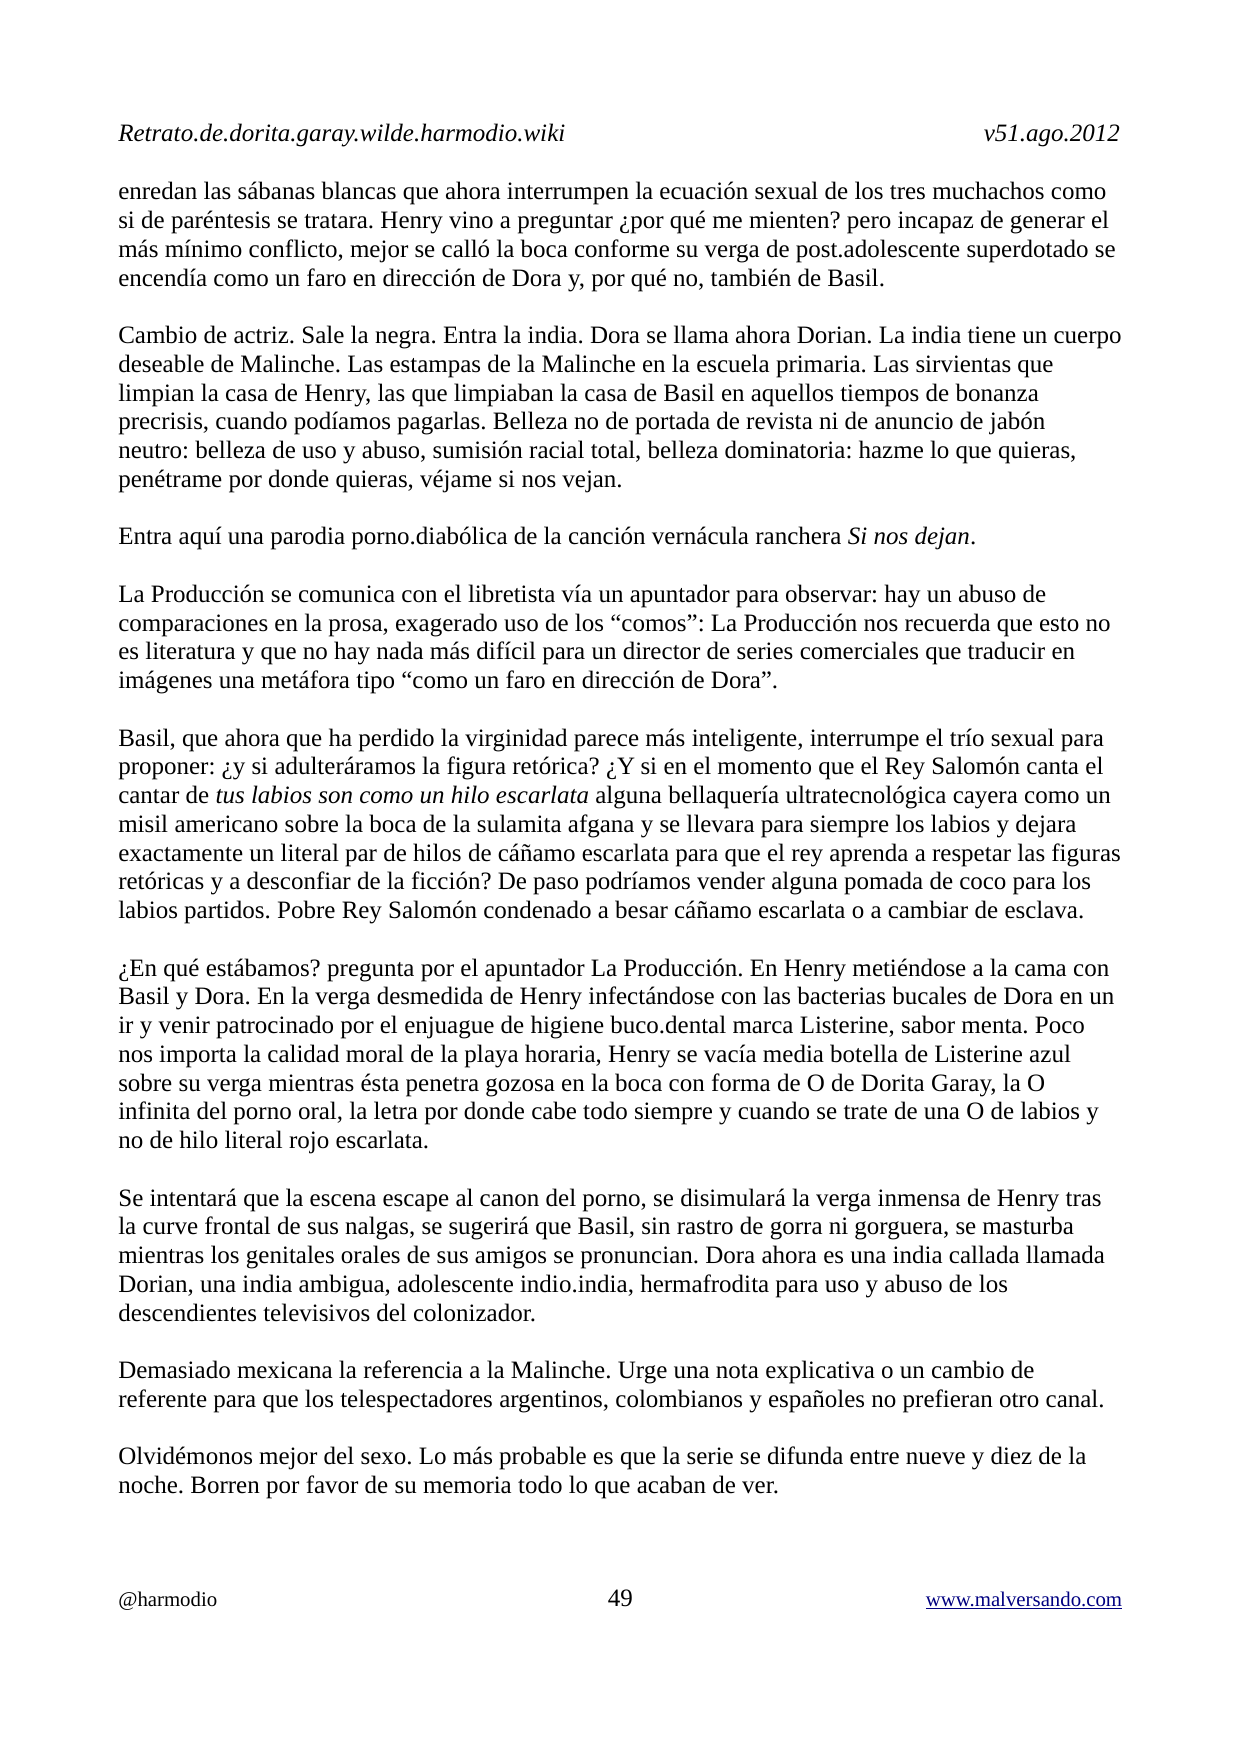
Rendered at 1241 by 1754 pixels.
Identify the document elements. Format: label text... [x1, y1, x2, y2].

text Olvidémonos mejor del sexo. Lo más probable es que la serie se difunda entre nueve y diez de la noche. Borren por favor de su memoria todo lo que acaban de ver. [118, 1441, 1122, 1499]
text Basil, que ahora que ha perdido la virginidad parece más inteligente, interrumpe el trío sexual para proponer: ¿y si adulteráramos la figura retórica? ¿Y si en el momento que el Rey Salomón canta el cantar de tus labios son como un hilo escarlata alguna bellaquería ultratecnológica cayera como un misil americano sobre la boca de la sulamita afgana y se llevara para siempre los labios y dejara exactamente un literal par de hilos de cáñamo escarlata para que el rey aprenda a respetar las figuras retóricas y a desconfiar de la ficción? De paso podríamos vender alguna pomada de coco para los labios partidos. Pobre Rey Salomón condenado a besar cáñamo escarlata o a cambiar de esclava. [118, 723, 1122, 924]
text Entra aquí una parodia porno.diabólica de la canción vernácula ranchera Si nos dejan. [118, 521, 1122, 550]
text Cambio de actriz. Sale la negra. Entra la india. Dora se llama ahora Dorian. La india tiene un cuerpo deseable de Malinche. Las estampas de la Malinche en la escuela primaria. Las sirvientas que limpian la casa de Henry, las que limpiaban la casa de Basil en aquellos tiempos de bonanza precrisis, cuando podíamos pagarlas. Belleza no de portada de revista ni de anuncio de jabón neutro: belleza de uso y abuso, sumisión racial total, belleza dominatoria: hazme lo que quieras, penétrame por donde quieras, véjame si nos vejan. [118, 320, 1122, 493]
text La Producción se comunica con el libretista vía un apuntador para observar: hay un abuso de comparaciones en la prosa, exagerado uso de los “comos”: La Producción nos recuerda que esto no es literatura y que no hay nada más difícil para un director de series comerciales que traducir en imágenes una metáfora tipo “como un faro en dirección de Dora”. [118, 579, 1122, 694]
text Se intentará que la escena escape al canon del porno, se disimulará la verga inmensa de Henry tras la curve frontal de sus nalgas, se sugerirá que Basil, sin rastro de gorra ni gorguera, se masturba mientras los genitales orales de sus amigos se pronuncian. Dora ahora es una india callada llamada Dorian, una india ambigua, adolescente indio.india, hermafrodita para uso y abuso de los descendientes televisivos del colonizador. [118, 1183, 1122, 1326]
text ¿En qué estábamos? pregunta por el apuntador La Producción. En Henry metiéndose a la cama con Basil y Dora. En la verga desmedida de Henry infectándose con las bacterias bucales de Dora en un ir y venir patrocinado por el enjuague de higiene buco.dental marca Listerine, sabor menta. Poco nos importa la calidad moral de la playa horaria, Henry se vacía media botella de Listerine azul sobre su verga mientras ésta penetra gozosa en la boca con forma de O de Dorita Garay, la O infinita del porno oral, la letra por donde cabe todo siempre y cuando se trate de una O de labios y no de hilo literal rojo escarlata. [118, 953, 1122, 1154]
text Demasiado mexicana la referencia a la Malinche. Urge una nota explicativa o un cambio de referente para que los telespectadores argentinos, colombianos y españoles no prefieran otro canal. [118, 1355, 1122, 1413]
text enredan las sábanas blancas que ahora interrumpen la ecuación sexual de los tres muchachos como si de paréntesis se tratara. Henry vino a preguntar ¿por qué me mienten? pero incapaz de generar el más mínimo conflicto, mejor se calló la boca conforme su verga de post.adolescente superdotado se encendía como un faro en dirección de Dora y, por qué no, también de Basil. [118, 176, 1122, 291]
